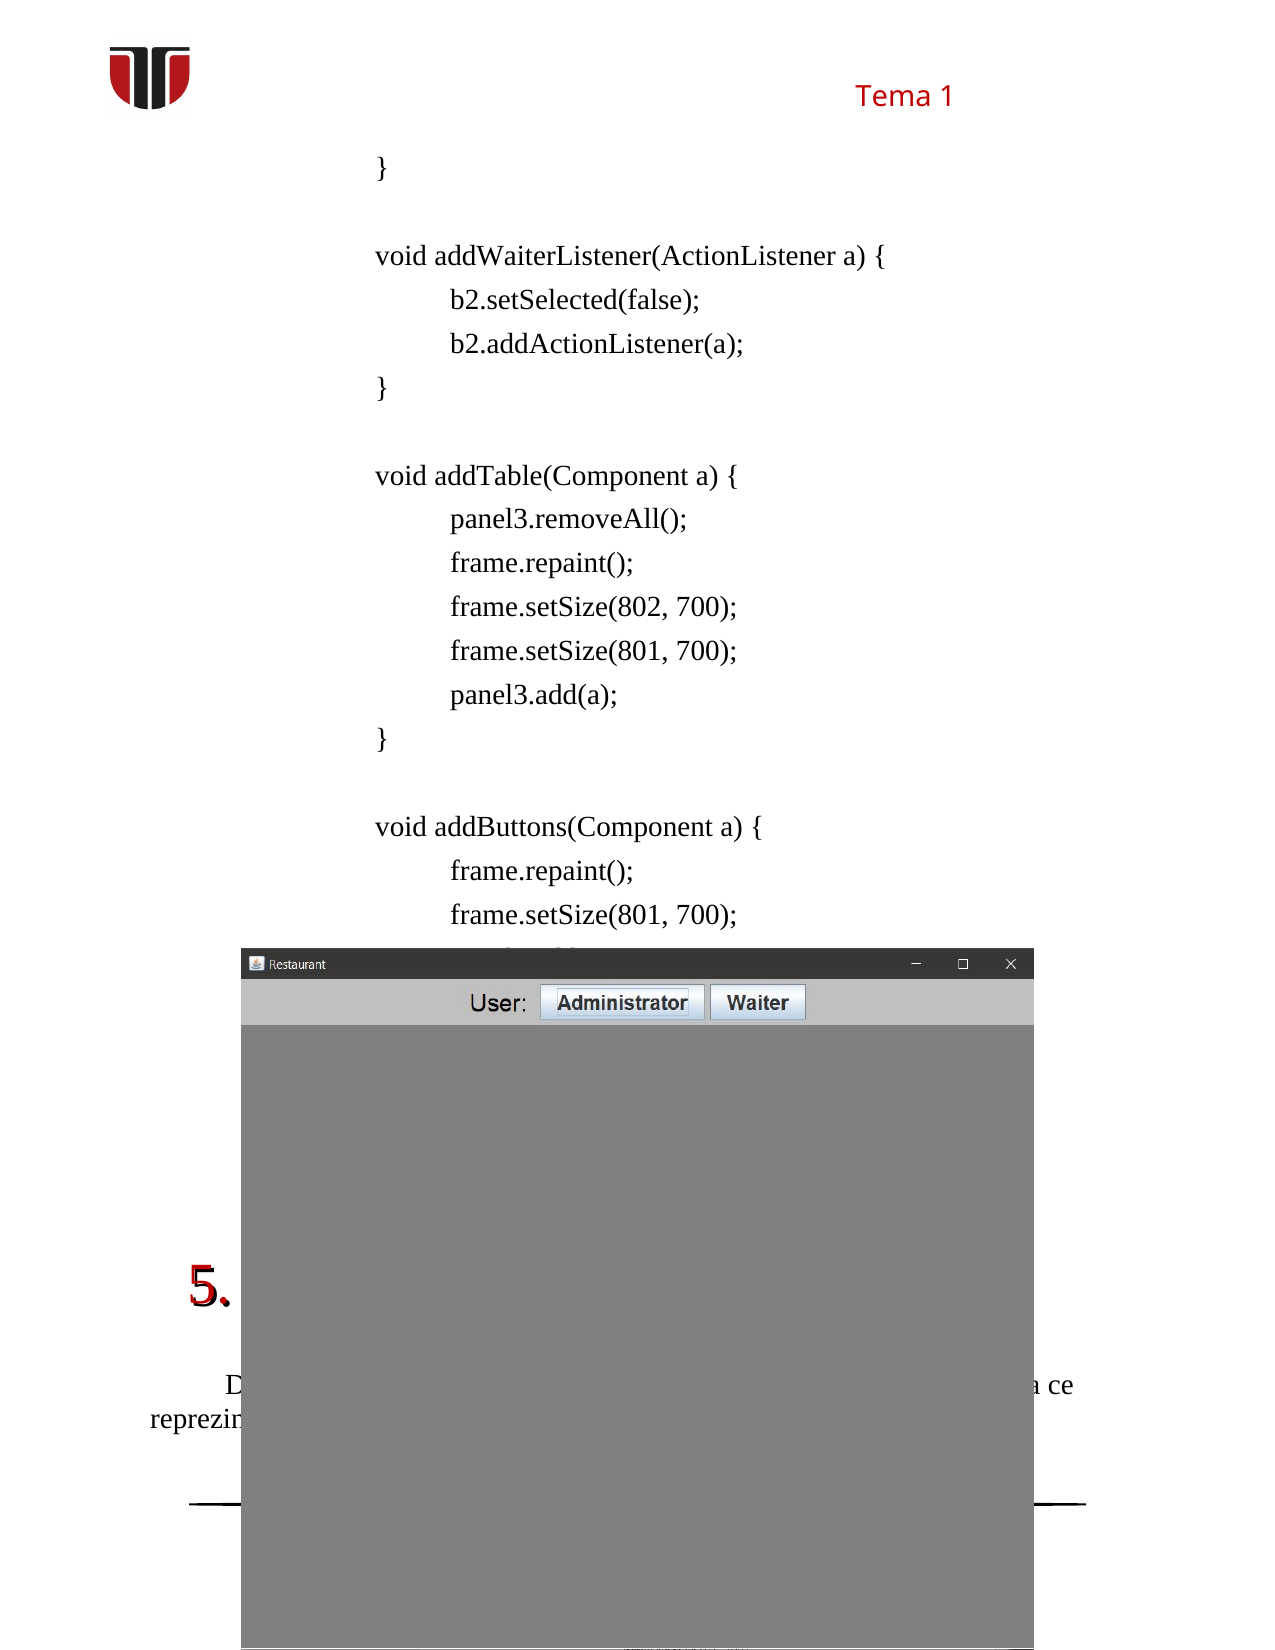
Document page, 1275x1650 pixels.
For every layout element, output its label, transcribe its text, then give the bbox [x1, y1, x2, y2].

text panel2.removeAll(); [1034, 1117, 1125, 1151]
text b2.addActionListener(a); [225, 326, 1125, 359]
text Dupa rularea comenzii in consolo se va deschide urmatoarea fereastra ce reprezinta interfata grafica a aplicatiei [150, 1367, 241, 1434]
text frame.repaint(); [225, 546, 1125, 579]
text frame.setSize(802, 700); [225, 589, 1125, 623]
text b2.setSelected(false); [225, 282, 1125, 315]
text //panel3.removeAll(); [1034, 1161, 1125, 1194]
text } [1034, 985, 1125, 1019]
text } [225, 985, 241, 1019]
text //panel3.removeAll(); [225, 1161, 241, 1194]
text void removeAll() { [225, 1073, 241, 1107]
text } [225, 150, 1125, 183]
text } [225, 370, 1125, 403]
text frame.setSize(801, 700); [225, 897, 1125, 931]
text panel2.removeAll(); [225, 1117, 241, 1151]
text panel2.add(a); [225, 941, 1125, 975]
text void addTable(Component a) { [225, 458, 1125, 491]
text void addWaiterListener(ActionListener a) { [225, 238, 1125, 271]
text panel3.removeAll(); [225, 502, 1125, 535]
text } [225, 721, 1125, 755]
text void removeAll() { [1034, 1073, 1125, 1107]
text void addButtons(Component a) { [225, 809, 1125, 843]
text Dupa rularea comenzii in consolo se va deschide urmatoarea fereastra ce reprezinta interfata grafica a aplicatiei [1034, 1367, 1125, 1434]
text frame.setSize(801, 700); [225, 633, 1125, 667]
list Rezultate [187, 1249, 241, 1316]
text frame.repaint(); [225, 853, 1125, 887]
text panel3.add(a); [225, 677, 1125, 711]
list Rezultate [1034, 1249, 1125, 1316]
